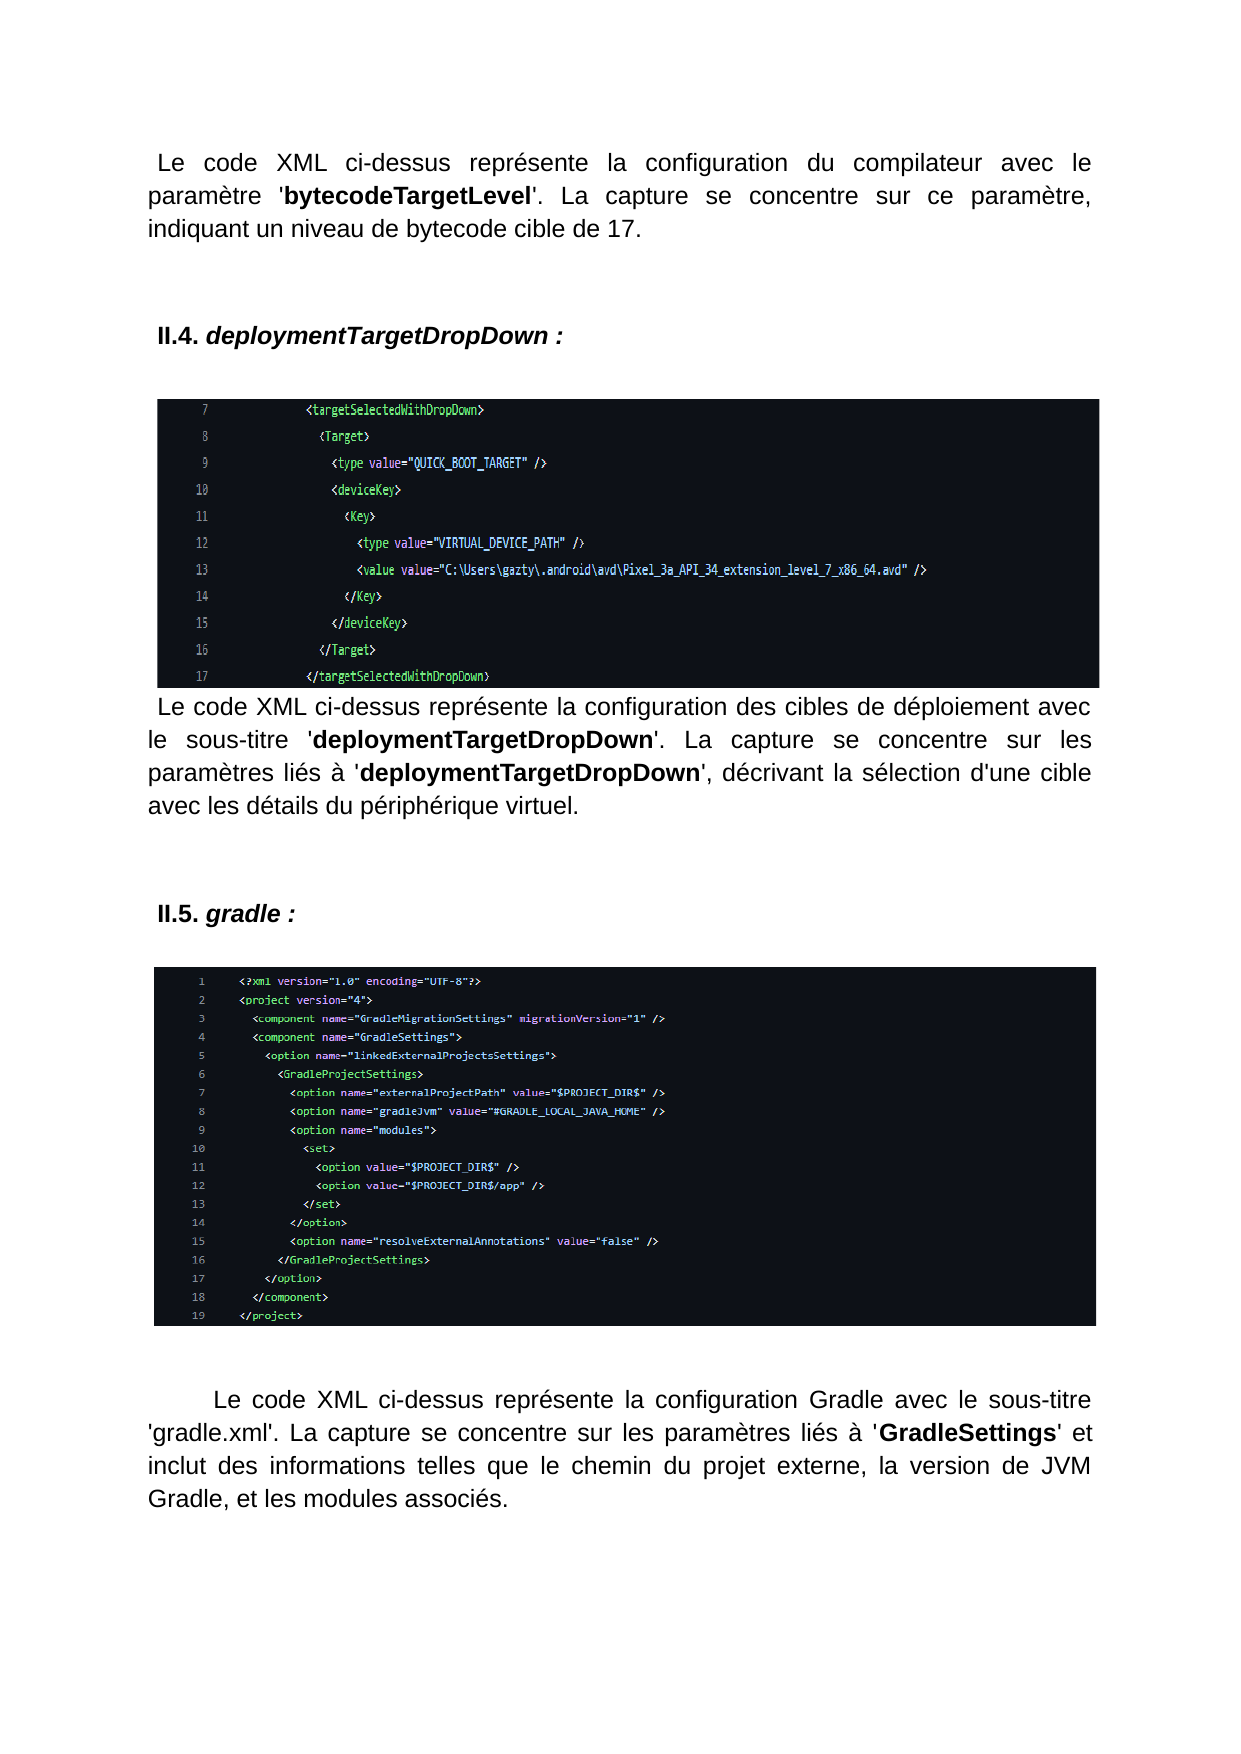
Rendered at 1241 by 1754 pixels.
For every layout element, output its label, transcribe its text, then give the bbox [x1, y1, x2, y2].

text Le code XML ci-dessus représente la configuration du compilateur avec le paramètre 'bytecodeTargetLevel'. La capture se concentre sur ce paramètre, indiquant un niveau de bytecode cible de 17. [148, 148, 1093, 242]
text II.4. deploymentTargetDropDown : [148, 321, 1093, 350]
text Le code XML ci-dessus représente la configuration des cibles de déploiement avec le sous-titre 'deploymentTargetDropDown'. La capture se concentre sur les paramètres liés à 'deploymentTargetDropDown', décrivant la sélection d'une cible avec les détails du périphérique virtuel. [148, 429, 1093, 820]
text II.5. gradle : [148, 899, 1093, 928]
text Le code XML ci-dessus représente la configuration Gradle avec le sous-titre 'gradle.xml'. La capture se concentre sur les paramètres liés à 'GradleSettings' et inclut des informations telles que le chemin du projet externe, la version de JVM Gradle, et les modules associés. [148, 1384, 1093, 1512]
